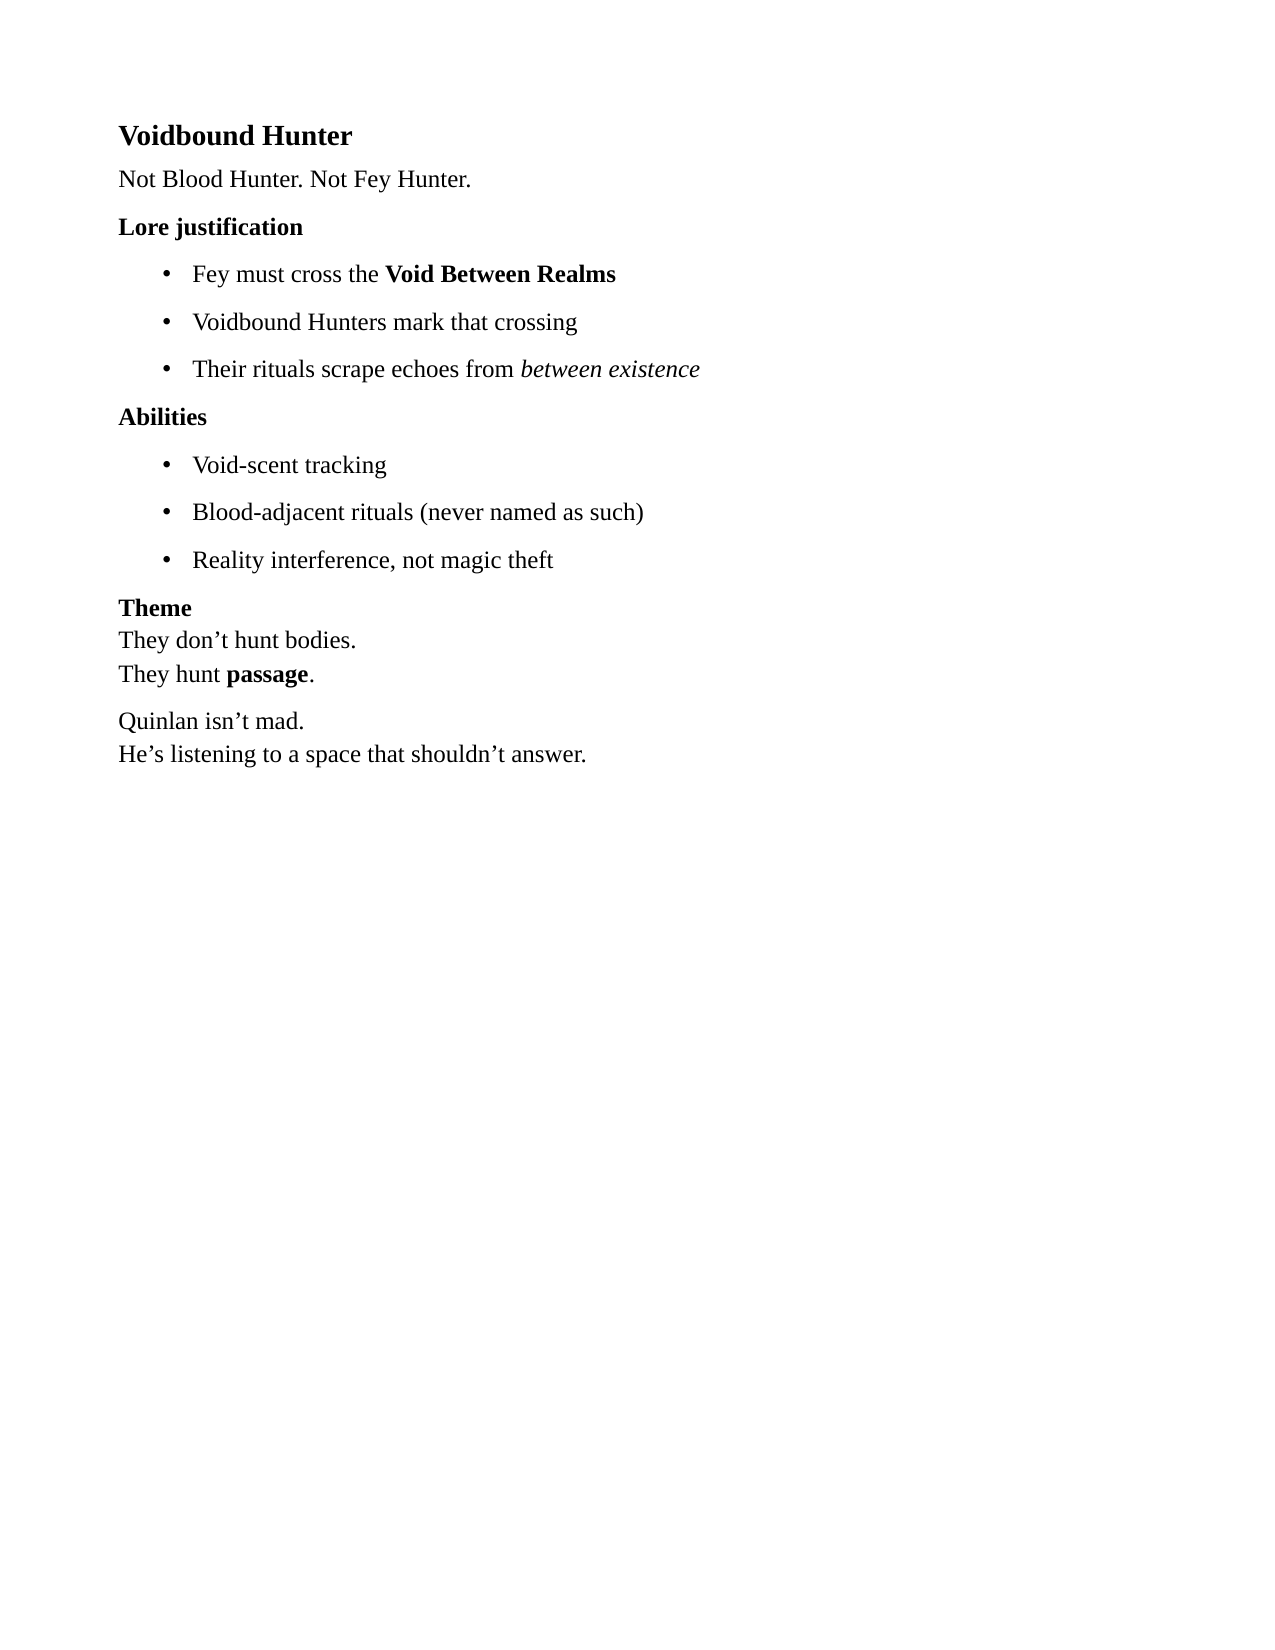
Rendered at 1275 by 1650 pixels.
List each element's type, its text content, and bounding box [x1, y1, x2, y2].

list Fey must cross the Void Between Realms [162, 259, 1157, 288]
text Theme They don’t hunt bodies. They hunt passage. [118, 593, 1157, 687]
list Blood-adjacent rituals (never named as such) [162, 497, 1157, 526]
text Lore justification [118, 212, 1157, 241]
text Quinlan isn’t mad. He’s listening to a space that shouldn’t answer. [118, 706, 1157, 768]
text Abilities [118, 402, 1157, 431]
list Reality interference, not magic theft [162, 545, 1157, 574]
list Void-scent tracking [162, 450, 1157, 478]
list Their rituals scrape echoes from between existence [162, 354, 1157, 383]
text Not Blood Hunter. Not Fey Hunter. [118, 164, 1157, 193]
subtitle Voidbound Hunter [118, 118, 1157, 152]
list Voidbound Hunters mark that crossing [162, 307, 1157, 336]
